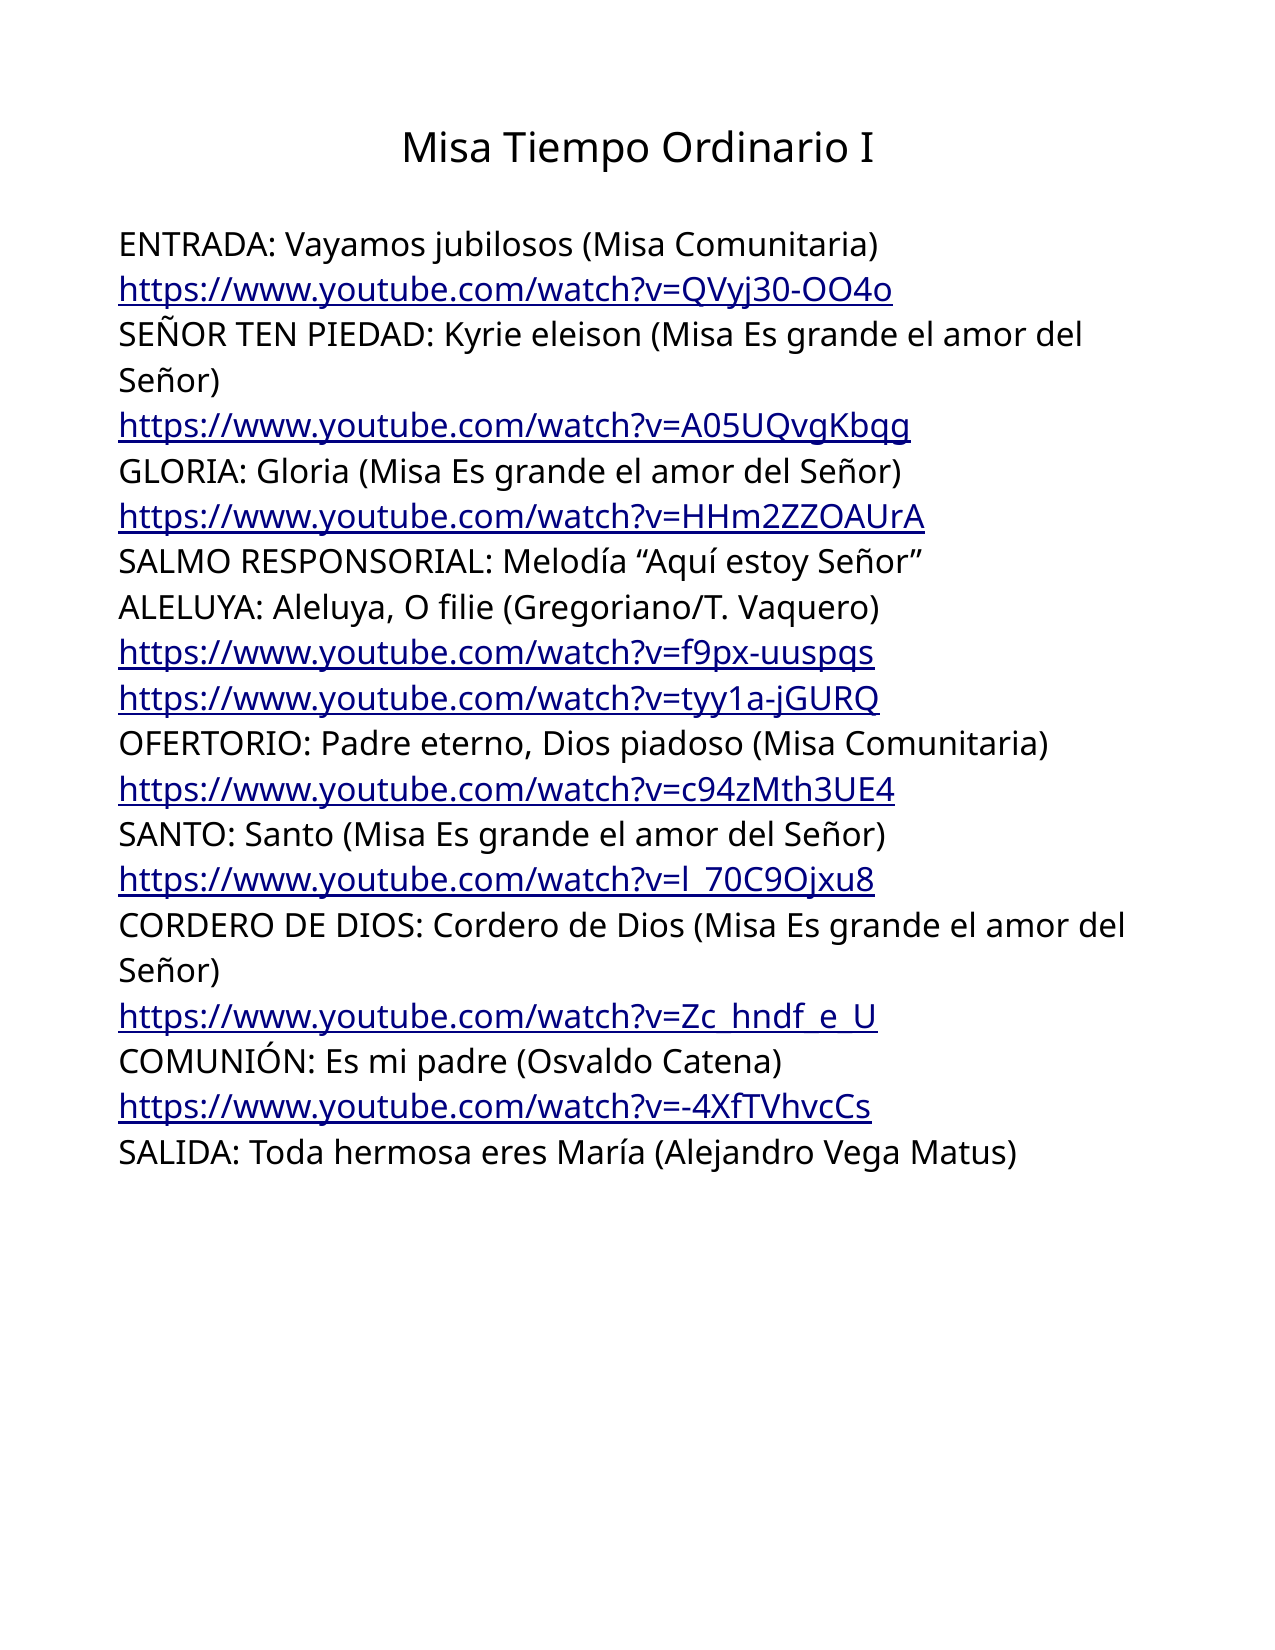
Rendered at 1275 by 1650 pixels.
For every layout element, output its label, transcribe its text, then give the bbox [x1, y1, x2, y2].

text SEÑOR TEN PIEDAD: Kyrie eleison (Misa Es grande el amor del Señor) [118, 311, 1157, 402]
text SALMO RESPONSORIAL: Melodía “Aquí estoy Señor” [118, 538, 1157, 584]
text OFERTORIO: Padre eterno, Dios piadoso (Misa Comunitaria) https://www.youtube.com/watch?v=c94zMth3UE4 [118, 720, 1157, 811]
text COMUNIÓN: Es mi padre (Osvaldo Catena) https://www.youtube.com/watch?v=-4XfTVhvcCs [118, 1038, 1157, 1129]
text SANTO: Santo (Misa Es grande el amor del Señor) https://www.youtube.com/watch?v=l_70C9Ojxu8 [118, 811, 1157, 902]
text GLORIA: Gloria (Misa Es grande el amor del Señor) https://www.youtube.com/watch?v=HHm2ZZOAUrA [118, 447, 1157, 538]
text ENTRADA: Vayamos jubilosos (Misa Comunitaria) https://www.youtube.com/watch?v=QVyj30-OO4o [118, 220, 1157, 311]
text ALELUYA: Aleluya, O filie (Gregoriano/T. Vaquero) https://www.youtube.com/watch?v=f9px-uuspqs [118, 584, 1157, 674]
text SALIDA: Toda hermosa eres María (Alejandro Vega Matus) [118, 1129, 1157, 1174]
text https://www.youtube.com/watch?v=tyy1a-jGURQ [118, 674, 1157, 720]
text Misa Tiempo Ordinario I [118, 118, 1157, 175]
text https://www.youtube.com/watch?v=A05UQvgKbqg [118, 402, 1157, 447]
text https://www.youtube.com/watch?v=Zc_hndf_e_U [118, 992, 1157, 1038]
text CORDERO DE DIOS: Cordero de Dios (Misa Es grande el amor del Señor) [118, 902, 1157, 992]
